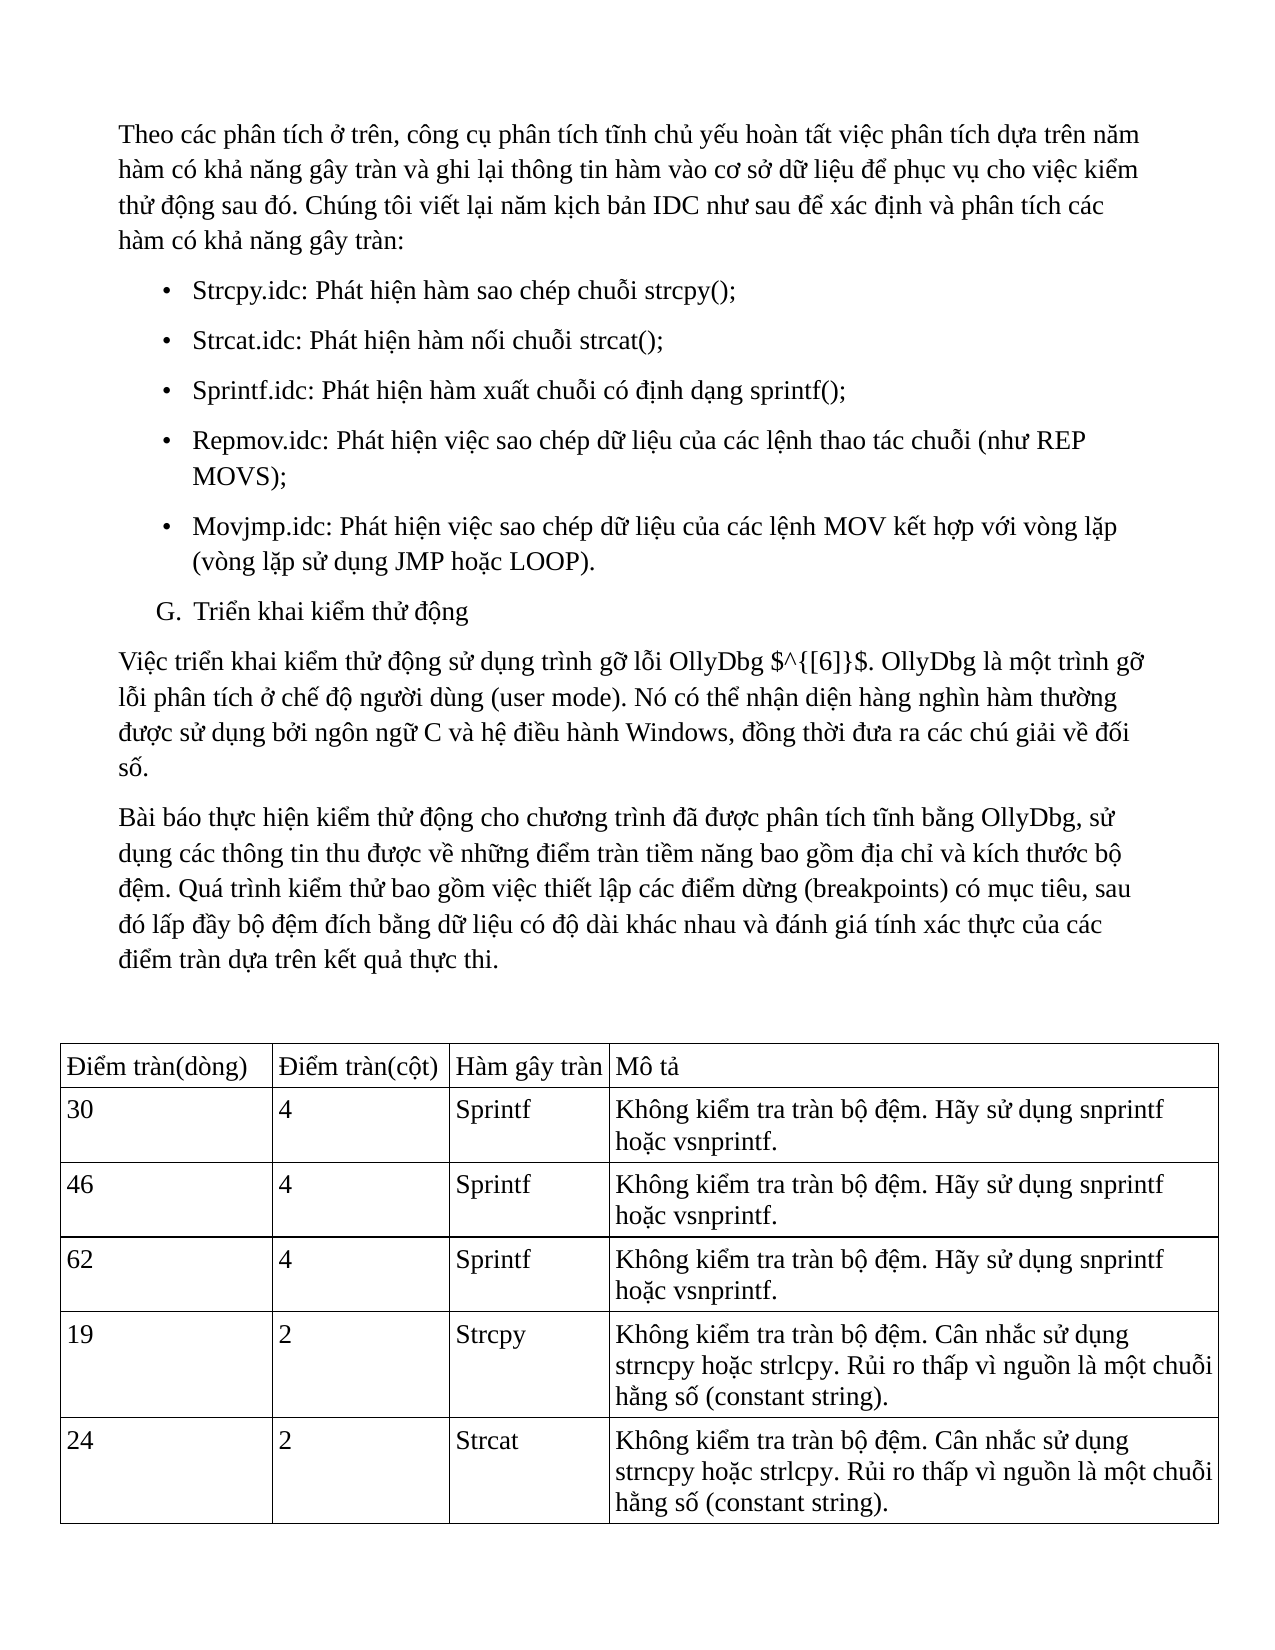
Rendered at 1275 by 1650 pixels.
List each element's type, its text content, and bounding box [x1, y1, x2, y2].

table_cell Sprintf [450, 1238, 609, 1311]
table_cell 19 [61, 1312, 272, 1417]
table_cell Không kiểm tra tràn bộ đệm. Cân nhắc sử dụng strncpy hoặc strlcpy. Rủi ro thấp vì nguồn là một chuỗi hằng số (constant string). [610, 1418, 1218, 1523]
list Triển khai kiểm thử động [156, 595, 1157, 626]
table_header Hàm gây tràn [450, 1044, 609, 1087]
table_header Điểm tràn(cột) [273, 1044, 449, 1087]
table_cell 4 [273, 1238, 449, 1311]
text Theo các phân tích ở trên, công cụ phân tích tĩnh chủ yếu hoàn tất việc phân tích dựa trên năm hàm có khả năng gây tràn và ghi lại thông tin hàm vào cơ sở dữ liệu để phục vụ cho việc kiểm thử động sau đó. Chúng tôi viết lại năm kịch bản IDC như sau để xác định và phân tích các hàm có khả năng gây tràn: [118, 118, 1157, 256]
table_cell Strcat [450, 1418, 609, 1523]
table_cell 24 [61, 1418, 272, 1523]
table_cell Strcpy [450, 1312, 609, 1417]
list Repmov.idc: Phát hiện việc sao chép dữ liệu của các lệnh thao tác chuỗi (như REP MOVS); [162, 424, 1157, 491]
table_cell 46 [61, 1163, 272, 1236]
table_cell Không kiểm tra tràn bộ đệm. Hãy sử dụng snprintf hoặc vsnprintf. [610, 1163, 1218, 1236]
table_cell 4 [273, 1163, 449, 1236]
list Strcat.idc: Phát hiện hàm nối chuỗi strcat(); [162, 324, 1157, 356]
text Việc triển khai kiểm thử động sử dụng trình gỡ lỗi OllyDbg $^{[6]}$. OllyDbg là một trình gỡ lỗi phân tích ở chế độ người dùng (user mode). Nó có thể nhận diện hàng nghìn hàm thường được sử dụng bởi ngôn ngữ C và hệ điều hành Windows, đồng thời đưa ra các chú giải về đối số. [118, 645, 1157, 783]
table_cell Sprintf [450, 1163, 609, 1236]
table_cell Sprintf [450, 1088, 609, 1162]
list Strcpy.idc: Phát hiện hàm sao chép chuỗi strcpy(); [162, 274, 1157, 306]
table_cell 2 [273, 1312, 449, 1417]
table_cell Không kiểm tra tràn bộ đệm. Hãy sử dụng snprintf hoặc vsnprintf. [610, 1088, 1218, 1162]
table_header Điểm tràn(dòng) [61, 1044, 272, 1087]
table_cell 2 [273, 1418, 449, 1523]
table_cell 30 [61, 1088, 272, 1162]
table_cell Không kiểm tra tràn bộ đệm. Cân nhắc sử dụng strncpy hoặc strlcpy. Rủi ro thấp vì nguồn là một chuỗi hằng số (constant string). [610, 1312, 1218, 1417]
table_cell 4 [273, 1088, 449, 1162]
table_header Mô tả [610, 1044, 1218, 1087]
text Bài báo thực hiện kiểm thử động cho chương trình đã được phân tích tĩnh bằng OllyDbg, sử dụng các thông tin thu được về những điểm tràn tiềm năng bao gồm địa chỉ và kích thước bộ đệm. Quá trình kiểm thử bao gồm việc thiết lập các điểm dừng (breakpoints) có mục tiêu, sau đó lấp đầy bộ đệm đích bằng dữ liệu có độ dài khác nhau và đánh giá tính xác thực của các điểm tràn dựa trên kết quả thực thi. [118, 801, 1157, 974]
table_cell Không kiểm tra tràn bộ đệm. Hãy sử dụng snprintf hoặc vsnprintf. [610, 1238, 1218, 1311]
list Movjmp.idc: Phát hiện việc sao chép dữ liệu của các lệnh MOV kết hợp với vòng lặp (vòng lặp sử dụng JMP hoặc LOOP). [162, 510, 1157, 576]
table_cell 62 [61, 1238, 272, 1311]
list Sprintf.idc: Phát hiện hàm xuất chuỗi có định dạng sprintf(); [162, 374, 1157, 406]
